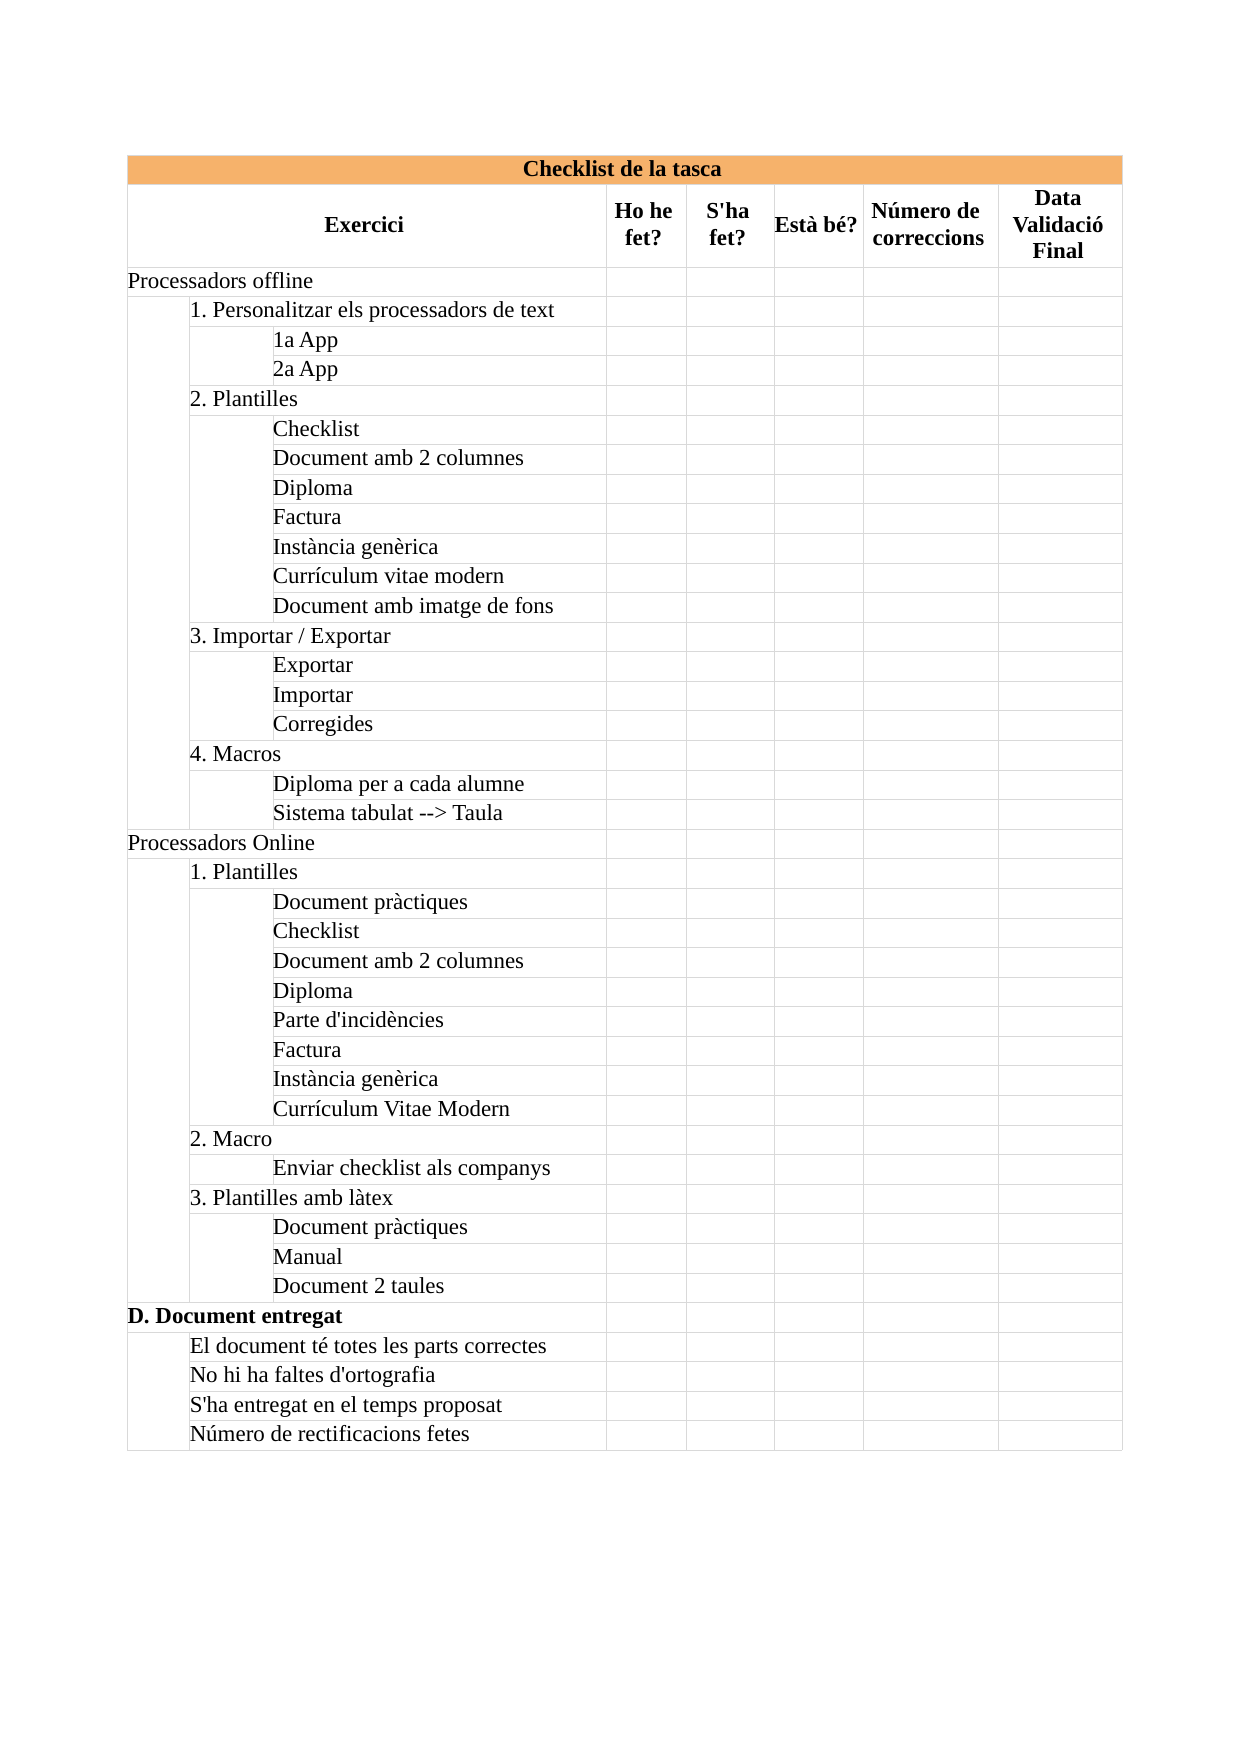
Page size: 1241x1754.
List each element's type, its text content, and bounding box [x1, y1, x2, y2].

table_cell [999, 1185, 1122, 1213]
table_cell Està bé? [775, 185, 863, 267]
table_cell 2. Macro [190, 1126, 606, 1154]
table_cell [775, 445, 863, 474]
table_cell No hi ha faltes d'ortografia [190, 1362, 606, 1391]
table_cell [999, 1392, 1122, 1420]
table_cell [864, 830, 998, 858]
table_cell S'ha fet? [687, 185, 774, 267]
table_cell [864, 1126, 998, 1154]
table_cell [607, 623, 686, 651]
table_cell [999, 327, 1122, 355]
table_cell [607, 1007, 686, 1036]
table_cell [864, 475, 998, 503]
table_cell [687, 800, 774, 829]
table_cell [687, 327, 774, 355]
table_cell [999, 1096, 1122, 1124]
table_cell [687, 564, 774, 592]
table_cell [775, 1274, 863, 1302]
table_cell Exportar [274, 652, 606, 681]
table_cell [864, 889, 998, 917]
table_cell [999, 1274, 1122, 1302]
table_cell [864, 268, 998, 296]
table_cell [775, 1096, 863, 1124]
table_cell Currículum vitae modern [274, 564, 606, 592]
table_cell [999, 800, 1122, 829]
table_cell [607, 534, 686, 562]
table_cell Corregides [274, 711, 606, 740]
table_cell [118, 1154, 127, 1184]
table_cell [775, 1155, 863, 1184]
table_cell [775, 1066, 863, 1095]
table_cell [118, 1036, 127, 1065]
table_cell [607, 416, 686, 444]
table_cell [999, 830, 1122, 858]
table_cell [118, 1006, 127, 1036]
table_cell [687, 682, 774, 710]
table_cell Document pràctiques [274, 889, 606, 917]
table_cell [775, 711, 863, 740]
table_cell [607, 593, 686, 622]
table_cell [607, 711, 686, 740]
table_cell Instància genèrica [274, 1066, 606, 1095]
table_cell [775, 1007, 863, 1036]
table_cell [775, 830, 863, 858]
table_cell [687, 1421, 774, 1450]
table_cell [775, 741, 863, 769]
table_cell [687, 534, 774, 562]
table_cell Checklist [274, 416, 606, 444]
table_cell [999, 948, 1122, 977]
table_header [127, 147, 189, 155]
table_cell [687, 1214, 774, 1243]
table_cell [607, 1126, 686, 1154]
table_cell [999, 504, 1122, 533]
table_cell [999, 1303, 1122, 1332]
table_cell [864, 1185, 998, 1213]
table_cell [118, 770, 127, 799]
table_cell [687, 711, 774, 740]
table_cell [999, 297, 1122, 326]
table_cell [118, 1361, 127, 1391]
table_cell [687, 268, 774, 296]
table_cell Sistema tabulat --> Taula [274, 800, 606, 829]
table_cell [999, 771, 1122, 799]
table_cell [607, 1096, 686, 1124]
table_cell [607, 800, 686, 829]
table_cell [118, 563, 127, 592]
table_cell [864, 771, 998, 799]
table_cell [118, 651, 127, 681]
table_cell Currículum Vitae Modern [274, 1096, 606, 1124]
table_cell [190, 889, 273, 1124]
table_cell [607, 1066, 686, 1095]
table_cell Manual [274, 1244, 606, 1272]
table_cell [118, 385, 127, 414]
table_cell [607, 1333, 686, 1361]
table_cell [864, 1244, 998, 1272]
table_cell [118, 474, 127, 503]
table_cell [607, 297, 686, 326]
table_cell [864, 1007, 998, 1036]
table_cell [607, 1185, 686, 1213]
table_cell [775, 771, 863, 799]
table_cell [687, 1333, 774, 1361]
table_cell [999, 889, 1122, 917]
table_cell [999, 1214, 1122, 1243]
table_cell [864, 652, 998, 681]
table_cell [775, 682, 863, 710]
table_cell [999, 1362, 1122, 1391]
table_cell [864, 1392, 998, 1420]
table_cell [118, 592, 127, 622]
table_cell 4. Macros [190, 741, 606, 769]
table_cell [999, 711, 1122, 740]
table_cell [864, 1066, 998, 1095]
table_cell [607, 1362, 686, 1391]
table_cell [118, 1095, 127, 1124]
table_cell [687, 1362, 774, 1391]
table_cell [999, 386, 1122, 414]
table_cell [118, 1273, 127, 1302]
table_cell [999, 564, 1122, 592]
table_cell [687, 593, 774, 622]
table_cell [775, 1244, 863, 1272]
table_cell [999, 268, 1122, 296]
table_cell [775, 534, 863, 562]
table_cell [999, 1007, 1122, 1036]
table_cell [775, 327, 863, 355]
table_cell [687, 1096, 774, 1124]
table_cell [118, 1391, 127, 1420]
table_cell 1. Personalitzar els processadors de text [190, 297, 606, 326]
table_cell [128, 1333, 189, 1450]
table_cell [999, 1126, 1122, 1154]
table_cell [190, 416, 273, 622]
table_cell [775, 1214, 863, 1243]
table_cell [607, 1274, 686, 1302]
table_cell [118, 267, 127, 296]
table_cell [118, 1302, 127, 1332]
table_cell [118, 1420, 127, 1450]
table_cell [118, 977, 127, 1006]
table_cell [687, 771, 774, 799]
table_cell [864, 948, 998, 977]
table_cell [607, 889, 686, 917]
table_cell [607, 948, 686, 977]
table_cell [607, 445, 686, 474]
table_cell [607, 1155, 686, 1184]
table_cell [864, 1303, 998, 1332]
table_cell [775, 1303, 863, 1332]
table_cell [118, 1243, 127, 1272]
table_cell [864, 504, 998, 533]
table_cell [775, 1362, 863, 1391]
table_cell [607, 978, 686, 1006]
table_cell [128, 297, 189, 829]
table_cell [607, 682, 686, 710]
table_cell 2. Plantilles [190, 386, 606, 414]
table_cell [118, 622, 127, 651]
table_cell Importar [274, 682, 606, 710]
table_cell [864, 445, 998, 474]
table_cell [775, 1333, 863, 1361]
table_cell [775, 386, 863, 414]
table_cell [118, 888, 127, 917]
table_cell Document pràctiques [274, 1214, 606, 1243]
table_cell [118, 415, 127, 444]
table_cell D. Document entregat [128, 1303, 606, 1332]
table_cell [864, 1274, 998, 1302]
table_cell [118, 326, 127, 355]
table_header [273, 147, 606, 155]
table_cell [118, 355, 127, 385]
table_cell [118, 858, 127, 888]
table_cell Processadors offline [128, 268, 606, 296]
table_cell [864, 978, 998, 1006]
table_cell [864, 1362, 998, 1391]
table_cell [864, 593, 998, 622]
table_cell [118, 918, 127, 947]
table_cell [864, 800, 998, 829]
table_cell [607, 1214, 686, 1243]
table_cell [607, 1037, 686, 1065]
table_cell [775, 800, 863, 829]
table_cell Diploma [274, 475, 606, 503]
table_cell [864, 1155, 998, 1184]
table_cell [864, 327, 998, 355]
table_cell [607, 1392, 686, 1420]
table_cell [999, 652, 1122, 681]
table_cell 1. Plantilles [190, 859, 606, 888]
table_cell [118, 184, 127, 267]
table_cell Document 2 taules [274, 1274, 606, 1302]
table_cell [687, 445, 774, 474]
table_cell [864, 859, 998, 888]
table_cell [999, 416, 1122, 444]
table_cell [999, 356, 1122, 385]
table_cell 3. Plantilles amb làtex [190, 1185, 606, 1213]
table_cell [687, 504, 774, 533]
table_cell [687, 1392, 774, 1420]
table_cell [190, 1214, 273, 1302]
table_cell Diploma per a cada alumne [274, 771, 606, 799]
table_cell [864, 386, 998, 414]
table_cell [687, 741, 774, 769]
table_cell [775, 1037, 863, 1065]
table_header [998, 147, 1122, 155]
table_cell [999, 445, 1122, 474]
table_cell [118, 533, 127, 562]
table_cell [775, 978, 863, 1006]
table_header [686, 147, 774, 155]
table_cell [864, 564, 998, 592]
table_cell [775, 652, 863, 681]
table_cell [118, 296, 127, 326]
table_cell Instància genèrica [274, 534, 606, 562]
table_cell [775, 1126, 863, 1154]
table_cell [775, 504, 863, 533]
table_cell [607, 919, 686, 947]
table_cell [607, 475, 686, 503]
table_cell [607, 859, 686, 888]
table_cell [999, 623, 1122, 651]
table_cell [607, 386, 686, 414]
table_cell [607, 327, 686, 355]
table_cell [118, 503, 127, 533]
table_cell [775, 919, 863, 947]
table_cell S'ha entregat en el temps proposat [190, 1392, 606, 1420]
table_cell Número de correccions [864, 185, 998, 267]
table_cell Ho he fet? [607, 185, 686, 267]
table_cell Checklist de la tasca [128, 156, 1122, 184]
table_cell [775, 297, 863, 326]
table_cell [999, 1244, 1122, 1272]
table_cell Factura [274, 1037, 606, 1065]
table_header [190, 147, 273, 155]
table_cell [607, 504, 686, 533]
table_cell [999, 1066, 1122, 1095]
table_cell 3. Importar / Exportar [190, 623, 606, 651]
table_cell [607, 741, 686, 769]
table_cell [687, 297, 774, 326]
table_cell [687, 830, 774, 858]
table_cell [687, 1155, 774, 1184]
table_cell [775, 859, 863, 888]
table_cell [687, 919, 774, 947]
table_cell [118, 799, 127, 829]
table_cell [118, 947, 127, 977]
table_cell [999, 978, 1122, 1006]
table_cell [999, 741, 1122, 769]
table_cell Exercici [128, 185, 606, 267]
table_cell [687, 1274, 774, 1302]
table_cell Diploma [274, 978, 606, 1006]
table_cell [999, 859, 1122, 888]
table_cell [607, 1244, 686, 1272]
table_header [118, 147, 127, 155]
table_cell [190, 652, 273, 740]
table_cell [775, 1185, 863, 1213]
table_cell Enviar checklist als companys [274, 1155, 606, 1184]
table_cell [118, 829, 127, 858]
table_cell [864, 919, 998, 947]
table_header [606, 147, 686, 155]
table_cell [999, 475, 1122, 503]
table_cell [999, 1421, 1122, 1450]
table_cell [118, 1332, 127, 1361]
table_cell [864, 623, 998, 651]
table_cell [687, 356, 774, 385]
table_cell [607, 830, 686, 858]
table_cell [607, 771, 686, 799]
table_cell [687, 475, 774, 503]
table_cell [687, 1007, 774, 1036]
table_cell [864, 1096, 998, 1124]
table_cell Checklist [274, 919, 606, 947]
table_header [863, 147, 998, 155]
table_cell El document té totes les parts correctes [190, 1333, 606, 1361]
table_cell Document amb 2 columnes [274, 445, 606, 474]
table_cell [128, 859, 189, 1302]
table_cell 1a App [274, 327, 606, 355]
table_cell [118, 681, 127, 710]
table_cell [864, 711, 998, 740]
table_cell Data Validació Final [999, 185, 1122, 267]
table_cell [999, 1037, 1122, 1065]
table_cell [190, 1155, 273, 1184]
table_cell [864, 1037, 998, 1065]
table_cell [775, 475, 863, 503]
table_cell [999, 534, 1122, 562]
table_cell [607, 1421, 686, 1450]
table_cell [118, 1213, 127, 1243]
table_cell [687, 1244, 774, 1272]
table_cell [775, 564, 863, 592]
table_cell [190, 327, 273, 385]
table_cell [775, 268, 863, 296]
table_cell [607, 1303, 686, 1332]
table_cell [999, 682, 1122, 710]
table_cell Factura [274, 504, 606, 533]
table_cell [687, 948, 774, 977]
table_cell [999, 1155, 1122, 1184]
table_cell [687, 859, 774, 888]
table_cell [864, 682, 998, 710]
table_cell [775, 416, 863, 444]
table_cell [864, 534, 998, 562]
table_cell [607, 652, 686, 681]
table_cell [775, 889, 863, 917]
table_cell [687, 1037, 774, 1065]
table_cell [864, 1333, 998, 1361]
table_cell [118, 1184, 127, 1213]
table_cell [864, 356, 998, 385]
table_cell [864, 741, 998, 769]
table_cell [607, 268, 686, 296]
table_cell [775, 1421, 863, 1450]
table_cell [687, 889, 774, 917]
table_cell [687, 623, 774, 651]
table_cell Document amb imatge de fons [274, 593, 606, 622]
table_cell [687, 1126, 774, 1154]
table_cell [118, 1065, 127, 1095]
table_cell [687, 1185, 774, 1213]
table_cell Parte d'incidències [274, 1007, 606, 1036]
table_header [774, 147, 863, 155]
table_cell [118, 444, 127, 474]
table_cell 2a App [274, 356, 606, 385]
table_cell [864, 297, 998, 326]
table_cell [118, 155, 127, 184]
table_cell [687, 1066, 774, 1095]
table_cell [118, 740, 127, 769]
table_cell [999, 593, 1122, 622]
table_cell [118, 710, 127, 740]
table_cell Processadors Online [128, 830, 606, 858]
table_cell [864, 1421, 998, 1450]
table_cell [775, 948, 863, 977]
table_cell [687, 386, 774, 414]
table_cell [687, 1303, 774, 1332]
table_cell [687, 978, 774, 1006]
table_cell [687, 416, 774, 444]
table_cell [607, 564, 686, 592]
table_cell [775, 623, 863, 651]
table_cell [999, 919, 1122, 947]
table_cell [607, 356, 686, 385]
table_cell [190, 771, 273, 829]
table_cell [775, 593, 863, 622]
table_cell [687, 652, 774, 681]
table_cell Document amb 2 columnes [274, 948, 606, 977]
table_cell [999, 1333, 1122, 1361]
table_cell Número de rectificacions fetes [190, 1421, 606, 1450]
table_cell [864, 416, 998, 444]
table_cell [775, 1392, 863, 1420]
table_cell [775, 356, 863, 385]
table_cell [118, 1125, 127, 1154]
table_cell [864, 1214, 998, 1243]
